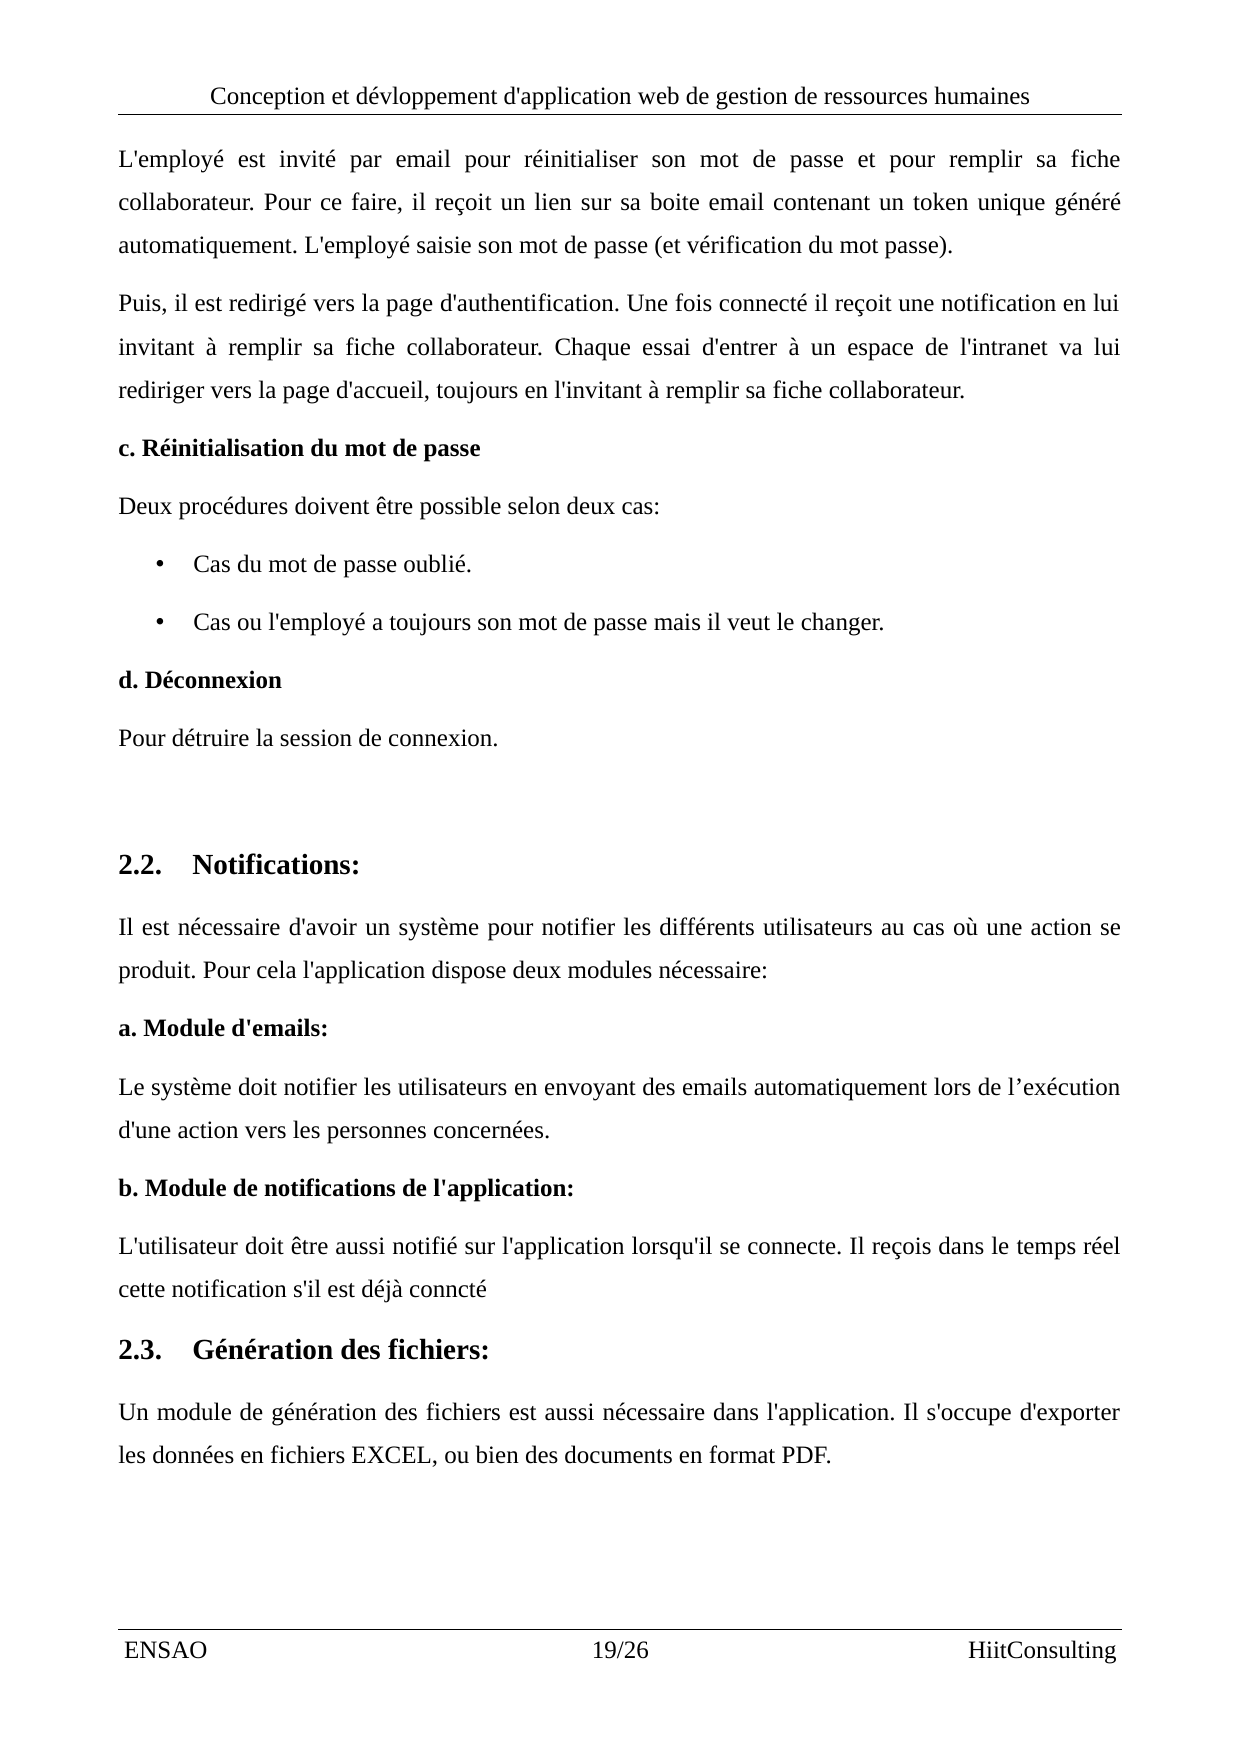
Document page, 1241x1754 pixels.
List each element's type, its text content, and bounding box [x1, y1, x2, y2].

text 2.3. Génération des fichiers: [118, 1332, 1122, 1366]
list Cas du mot de passe oublié. [156, 549, 1122, 578]
text Pour détruire la session de connexion. [118, 723, 1122, 752]
subtitle c. Réinitialisation du mot de passe [118, 433, 1122, 462]
text a. Module d'emails: [118, 1013, 1122, 1042]
subtitle d. Déconnexion [118, 665, 1122, 694]
text Puis, il est redirigé vers la page d'authentification. Une fois connecté il reçoit une notification en lui invitant à remplir sa fiche collaborateur. Chaque essai d'entrer à un espace de l'intranet va lui rediriger vers la page d'accueil, toujours en l'invitant à remplir sa fiche collaborateur. [118, 288, 1122, 403]
text 2.2. Notifications: [118, 847, 1122, 880]
list Cas ou l'employé a toujours son mot de passe mais il veut le changer. [156, 607, 1122, 636]
text Un module de génération des fichiers est aussi nécessaire dans l'application. Il s'occupe d'exporter les données en fichiers EXCEL, ou bien des documents en format PDF. [118, 1397, 1122, 1469]
text Le système doit notifier les utilisateurs en envoyant des emails automatiquement lors de l’exécution d'une action vers les personnes concernées. [118, 1072, 1122, 1143]
text L'utilisateur doit être aussi notifié sur l'application lorsqu'il se connecte. Il reçois dans le temps réel cette notification s'il est déjà conncté [118, 1231, 1122, 1303]
text b. Module de notifications de l'application: [118, 1173, 1122, 1202]
text Deux procédures doivent être possible selon deux cas: [118, 491, 1122, 520]
text Il est nécessaire d'avoir un système pour notifier les différents utilisateurs au cas où une action se produit. Pour cela l'application dispose deux modules nécessaire: [118, 912, 1122, 984]
text L'employé est invité par email pour réinitialiser son mot de passe et pour remplir sa fiche collaborateur. Pour ce faire, il reçoit un lien sur sa boite email contenant un token unique généré automatiquement. L'employé saisie son mot de passe (et vérification du mot passe). [118, 144, 1122, 259]
